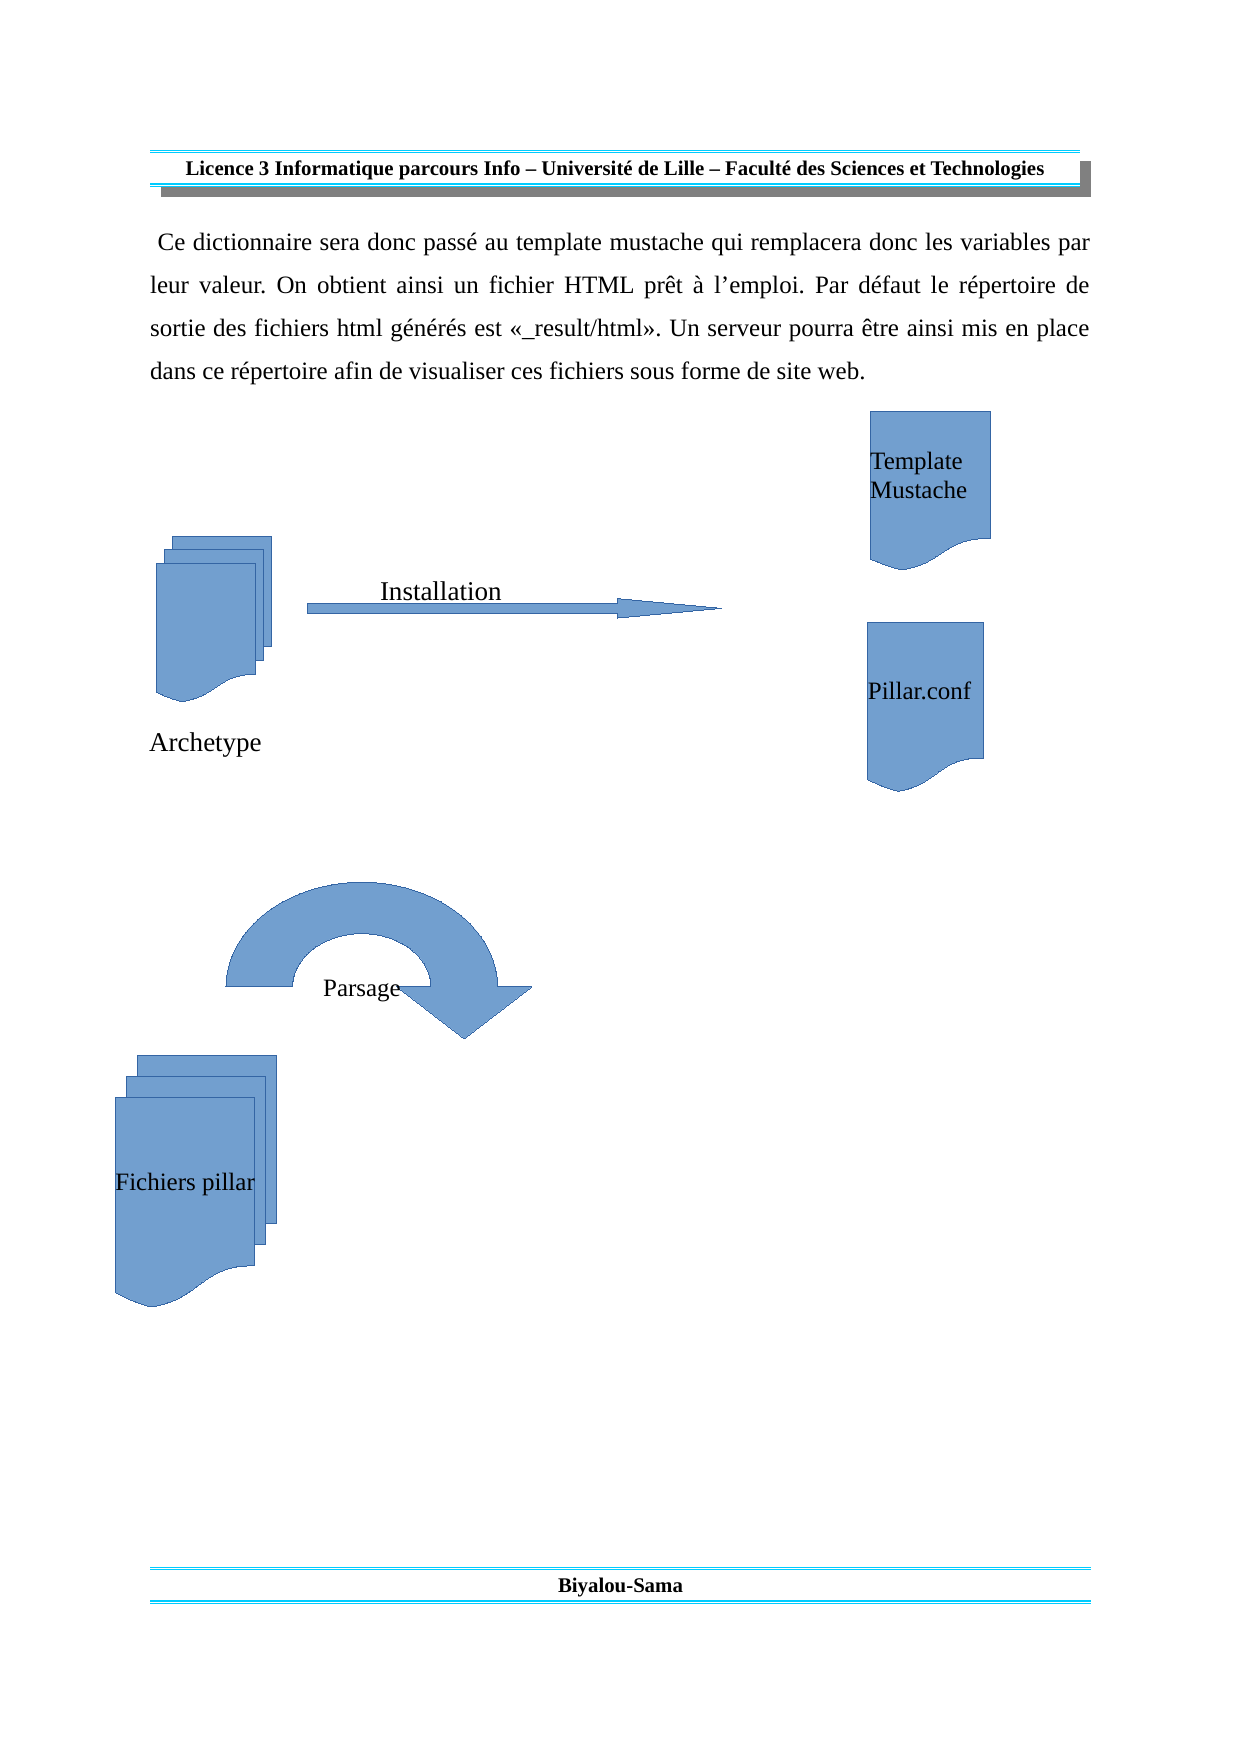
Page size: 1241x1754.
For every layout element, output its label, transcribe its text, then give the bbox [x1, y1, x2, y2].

text Ce dictionnaire sera donc passé au template mustache qui remplacera donc les variables par leur valeur. On obtient ainsi un fichier HTML prêt à l’emploi. Par défaut le répertoire de sortie des fichiers html générés est «_result/html». Un serveur pourra être ainsi mis en place dans ce répertoire afin de visualiser ces fichiers sous forme de site web. [150, 227, 1091, 385]
